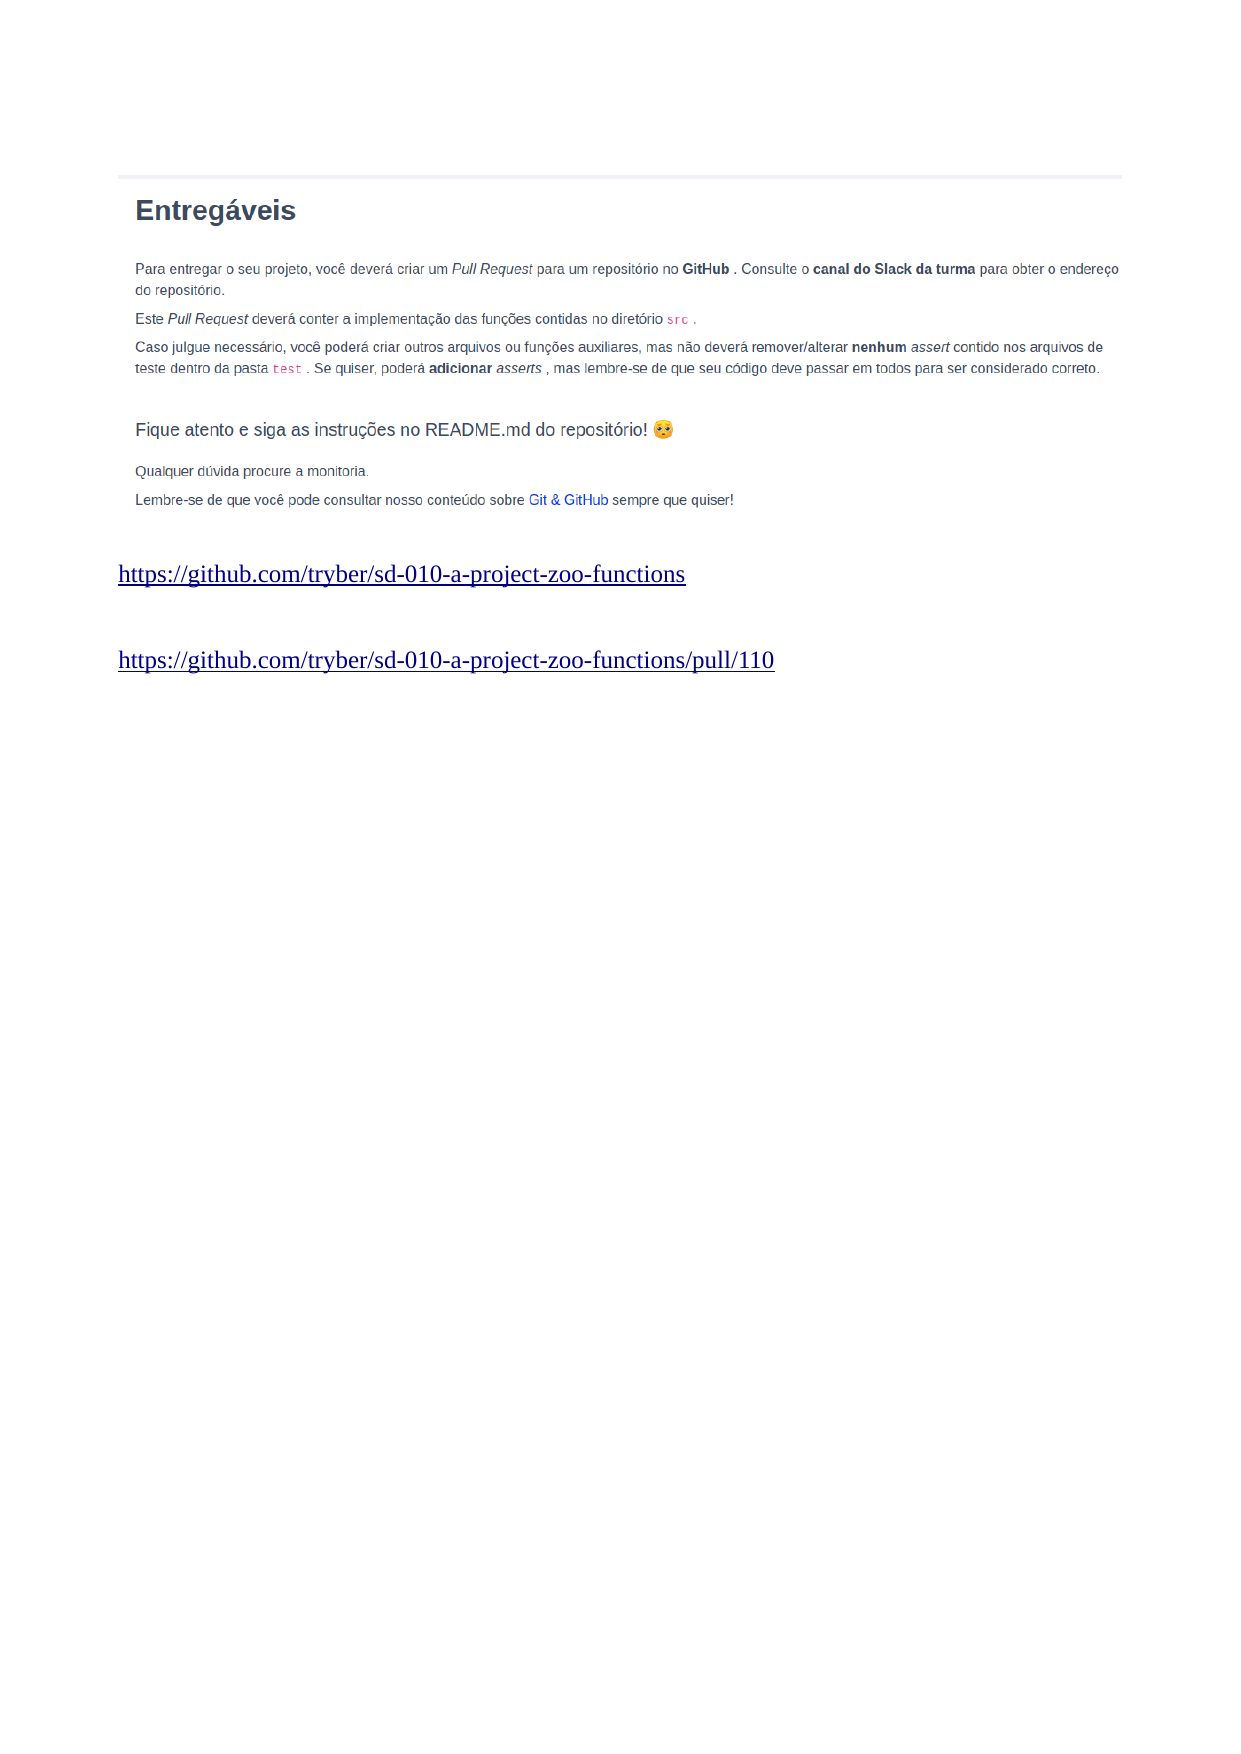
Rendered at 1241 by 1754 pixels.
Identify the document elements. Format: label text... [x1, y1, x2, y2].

text https://github.com/tryber/sd-010-a-project-zoo-functions/pull/110 [118, 646, 1122, 674]
picture [118, 175, 1123, 531]
text https://github.com/tryber/sd-010-a-project-zoo-functions [118, 559, 1122, 588]
